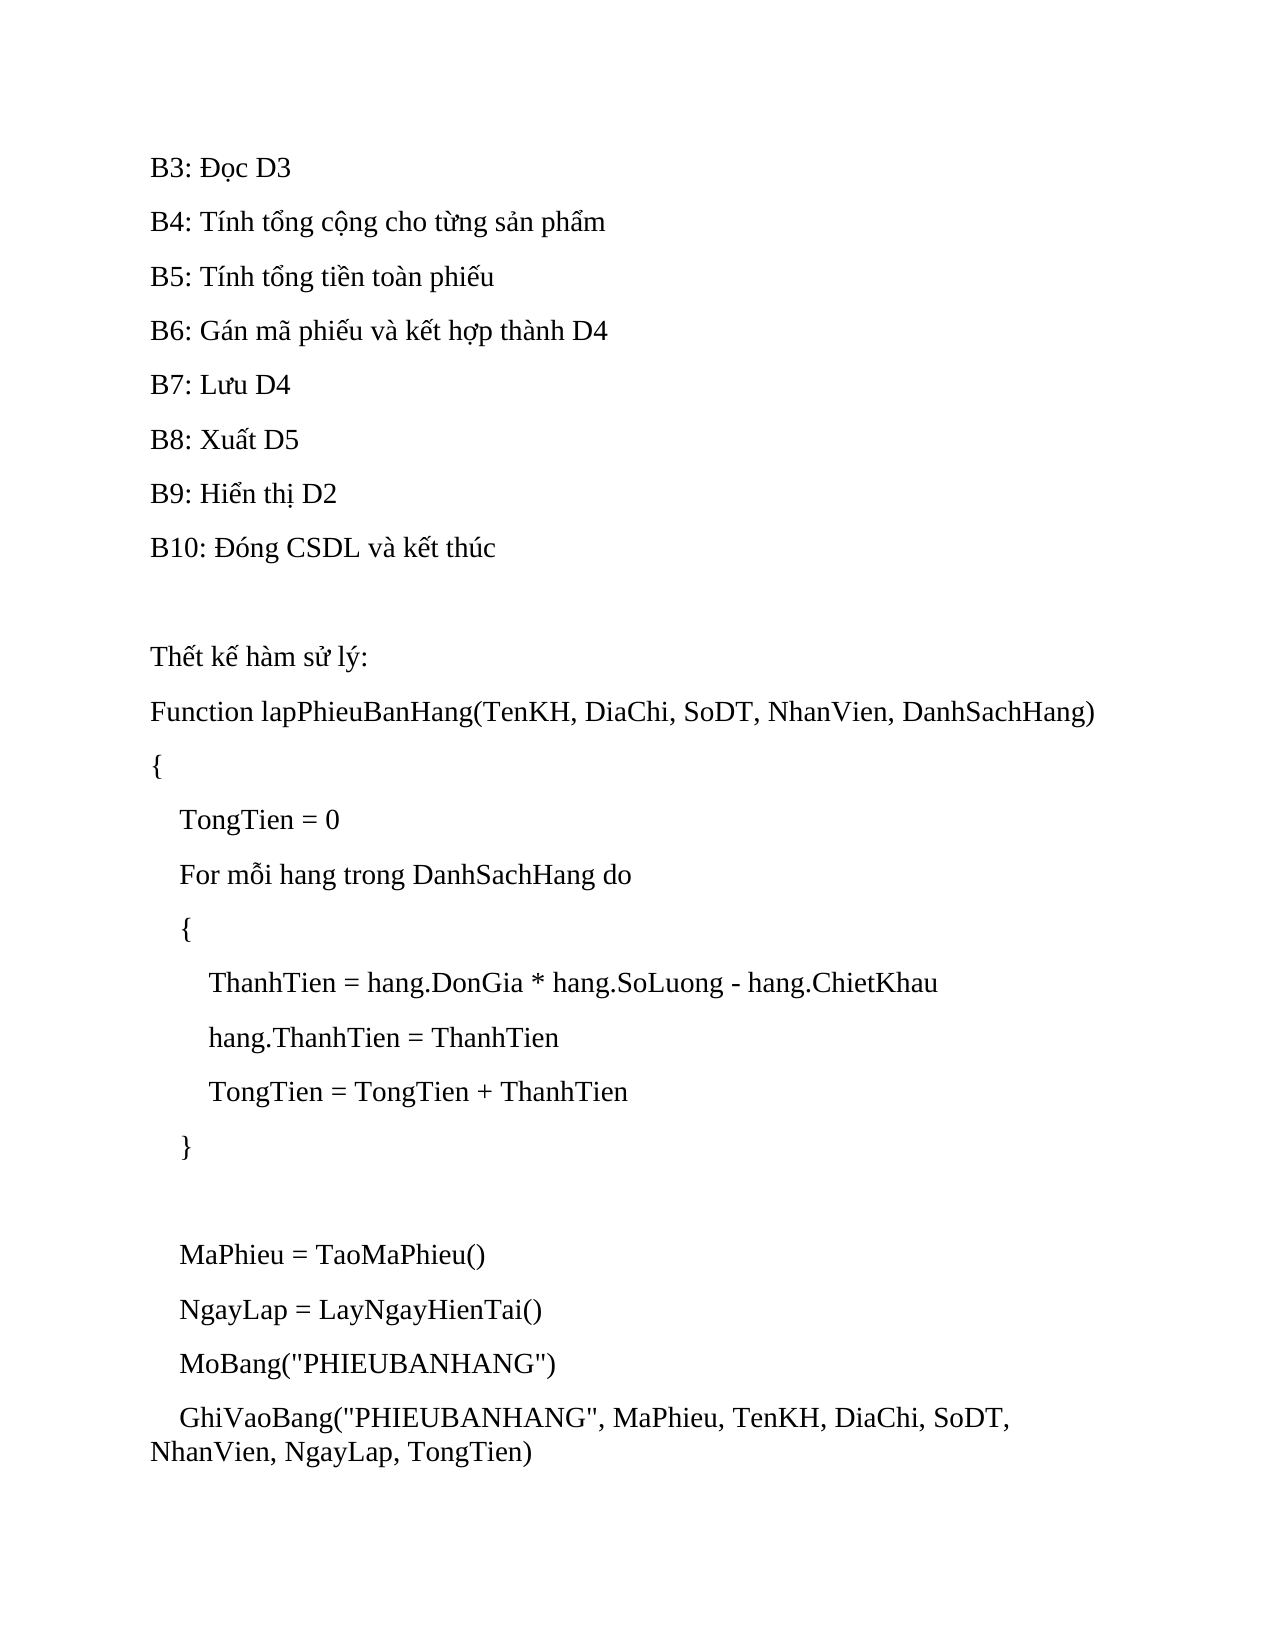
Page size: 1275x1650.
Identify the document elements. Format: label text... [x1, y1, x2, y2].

text B3: Đọc D3 [150, 150, 1125, 183]
text ThanhTien = hang.DonGia * hang.SoLuong - hang.ChietKhau [150, 966, 1125, 999]
text TongTien = 0 [150, 802, 1125, 836]
text B10: Đóng CSDL và kết thúc [150, 531, 1125, 564]
text B9: Hiển thị D2 [150, 476, 1125, 510]
text For mỗi hang trong DanhSachHang do [150, 857, 1125, 890]
text NgayLap = LayNgayHienTai() [150, 1292, 1125, 1325]
text TongTien = TongTien + ThanhTien [150, 1074, 1125, 1108]
text { [150, 748, 1125, 782]
text B6: Gán mã phiếu và kết hợp thành D4 [150, 313, 1125, 347]
text B5: Tính tổng tiền toàn phiếu [150, 259, 1125, 292]
text B8: Xuất D5 [150, 422, 1125, 455]
text Thết kế hàm sử lý: [150, 639, 1125, 673]
text GhiVaoBang("PHIEUBANHANG", MaPhieu, TenKH, DiaChi, SoDT, NhanVien, NgayLap, TongTien) [150, 1401, 1125, 1468]
text Function lapPhieuBanHang(TenKH, DiaChi, SoDT, NhanVien, DanhSachHang) [150, 694, 1125, 727]
text B4: Tính tổng cộng cho từng sản phẩm [150, 204, 1125, 238]
text B7: Lưu D4 [150, 367, 1125, 401]
text MoBang("PHIEUBANHANG") [150, 1346, 1125, 1380]
text } [150, 1129, 1125, 1162]
text MaPhieu = TaoMaPhieu() [150, 1237, 1125, 1271]
text hang.ThanhTien = ThanhTien [150, 1020, 1125, 1053]
text { [150, 911, 1125, 945]
